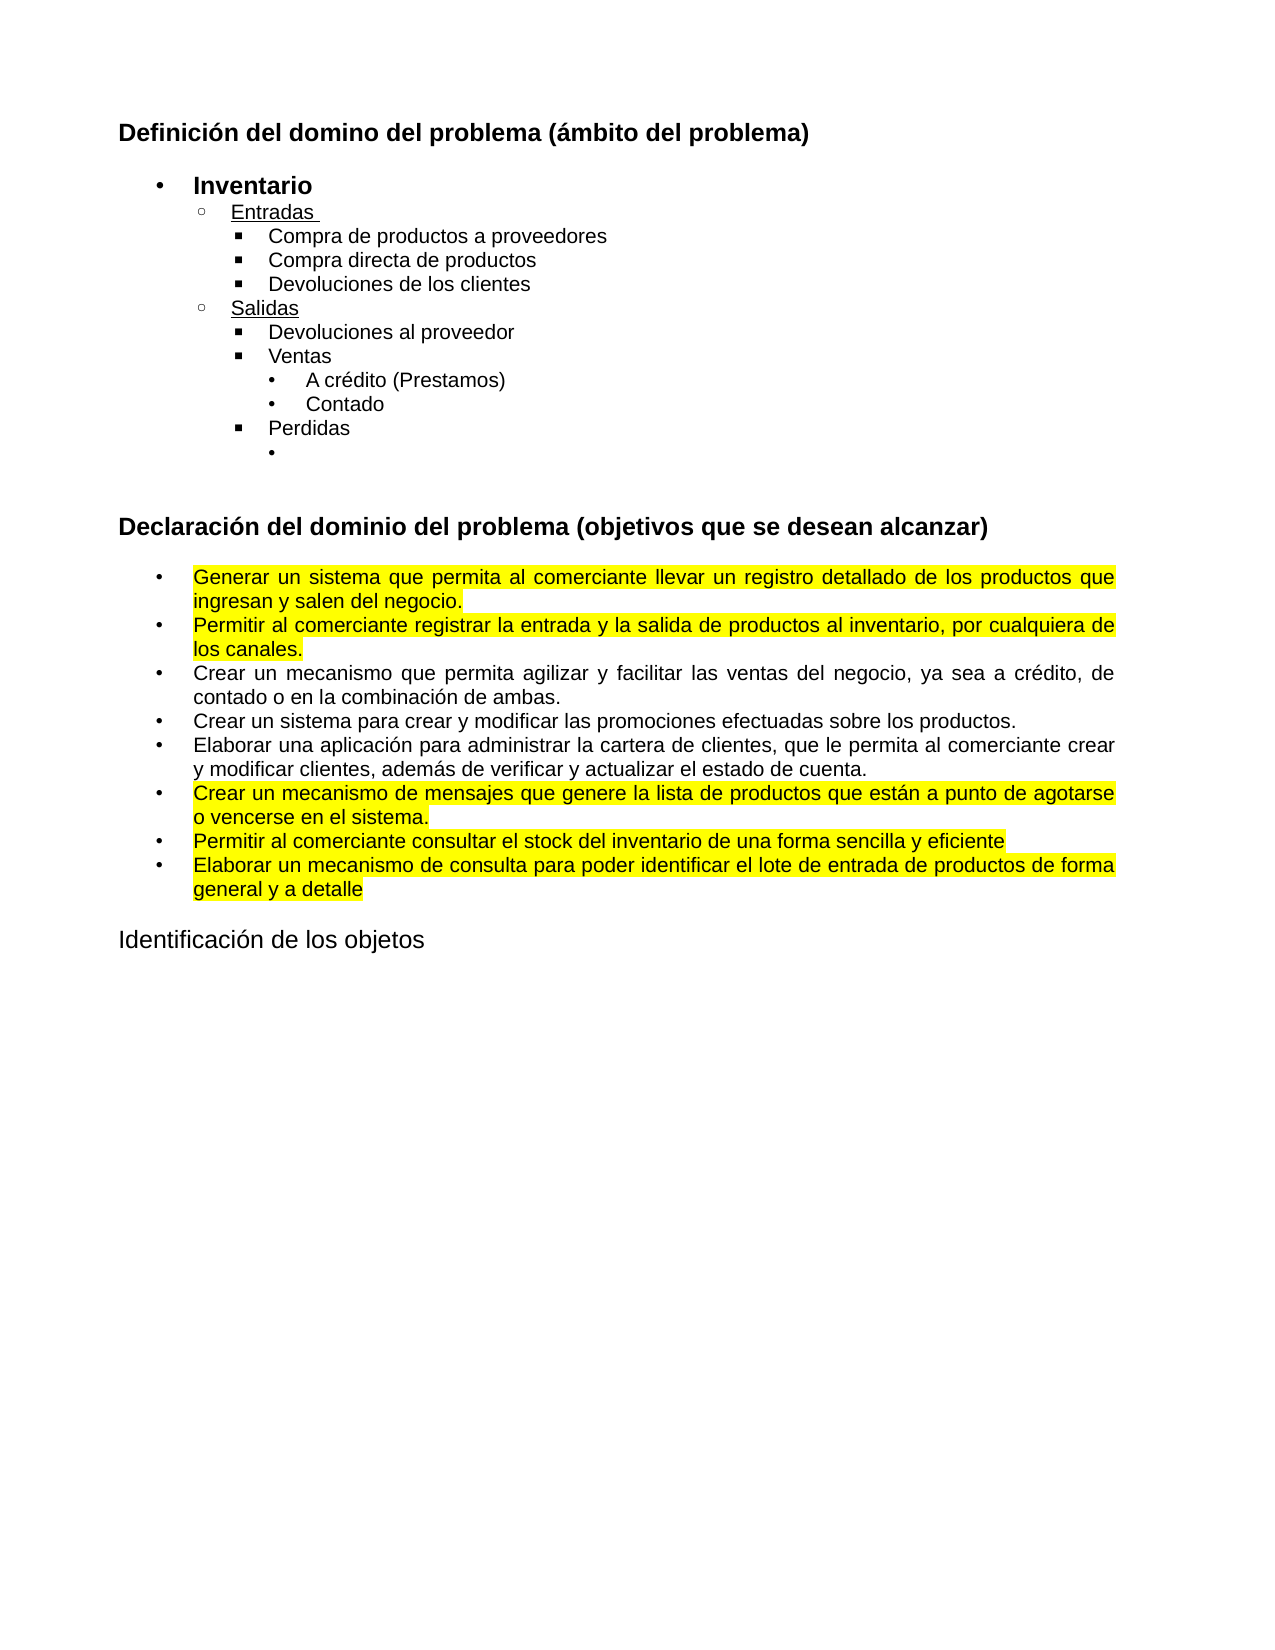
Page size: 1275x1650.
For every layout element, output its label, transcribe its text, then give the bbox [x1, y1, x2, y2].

list Compra de productos a proveedores [231, 224, 1157, 248]
list A crédito (Prestamos) [268, 368, 1157, 392]
list Compra directa de productos [231, 248, 1157, 272]
list Contado [268, 392, 1157, 416]
list Salidas [193, 296, 1157, 320]
list Permitir al comerciante registrar la entrada y la salida de productos al inventario, por cualquiera de los canales. [156, 613, 1116, 661]
text Definición del domino del problema (ámbito del problema) [118, 118, 1157, 147]
list Ventas [231, 344, 1157, 368]
list Inventario [156, 171, 1157, 200]
list Crear un mecanismo que permita agilizar y facilitar las ventas del negocio, ya sea a crédito, de contado o en la combinación de ambas. [156, 661, 1116, 709]
list Devoluciones al proveedor [231, 320, 1157, 344]
list Elaborar una aplicación para administrar la cartera de clientes, que le permita al comerciante crear y modificar clientes, además de verificar y actualizar el estado de cuenta. [156, 733, 1116, 781]
list Devoluciones de los clientes [231, 272, 1157, 296]
list Elaborar un mecanismo de consulta para poder identificar el lote de entrada de productos de forma general y a detalle [156, 853, 1116, 901]
text Declaración del dominio del problema (objetivos que se desean alcanzar) [118, 512, 1157, 541]
list Crear un mecanismo de mensajes que genere la lista de productos que están a punto de agotarse o vencerse en el sistema. [156, 781, 1116, 829]
list Entradas [193, 200, 1157, 224]
list Permitir al comerciante consultar el stock del inventario de una forma sencilla y eficiente [156, 829, 1116, 853]
list Generar un sistema que permita al comerciante llevar un registro detallado de los productos que ingresan y salen del negocio. [156, 565, 1116, 613]
list Perdidas [231, 416, 1157, 440]
text Identificación de los objetos [118, 925, 1116, 954]
list Crear un sistema para crear y modificar las promociones efectuadas sobre los productos. [156, 709, 1116, 733]
